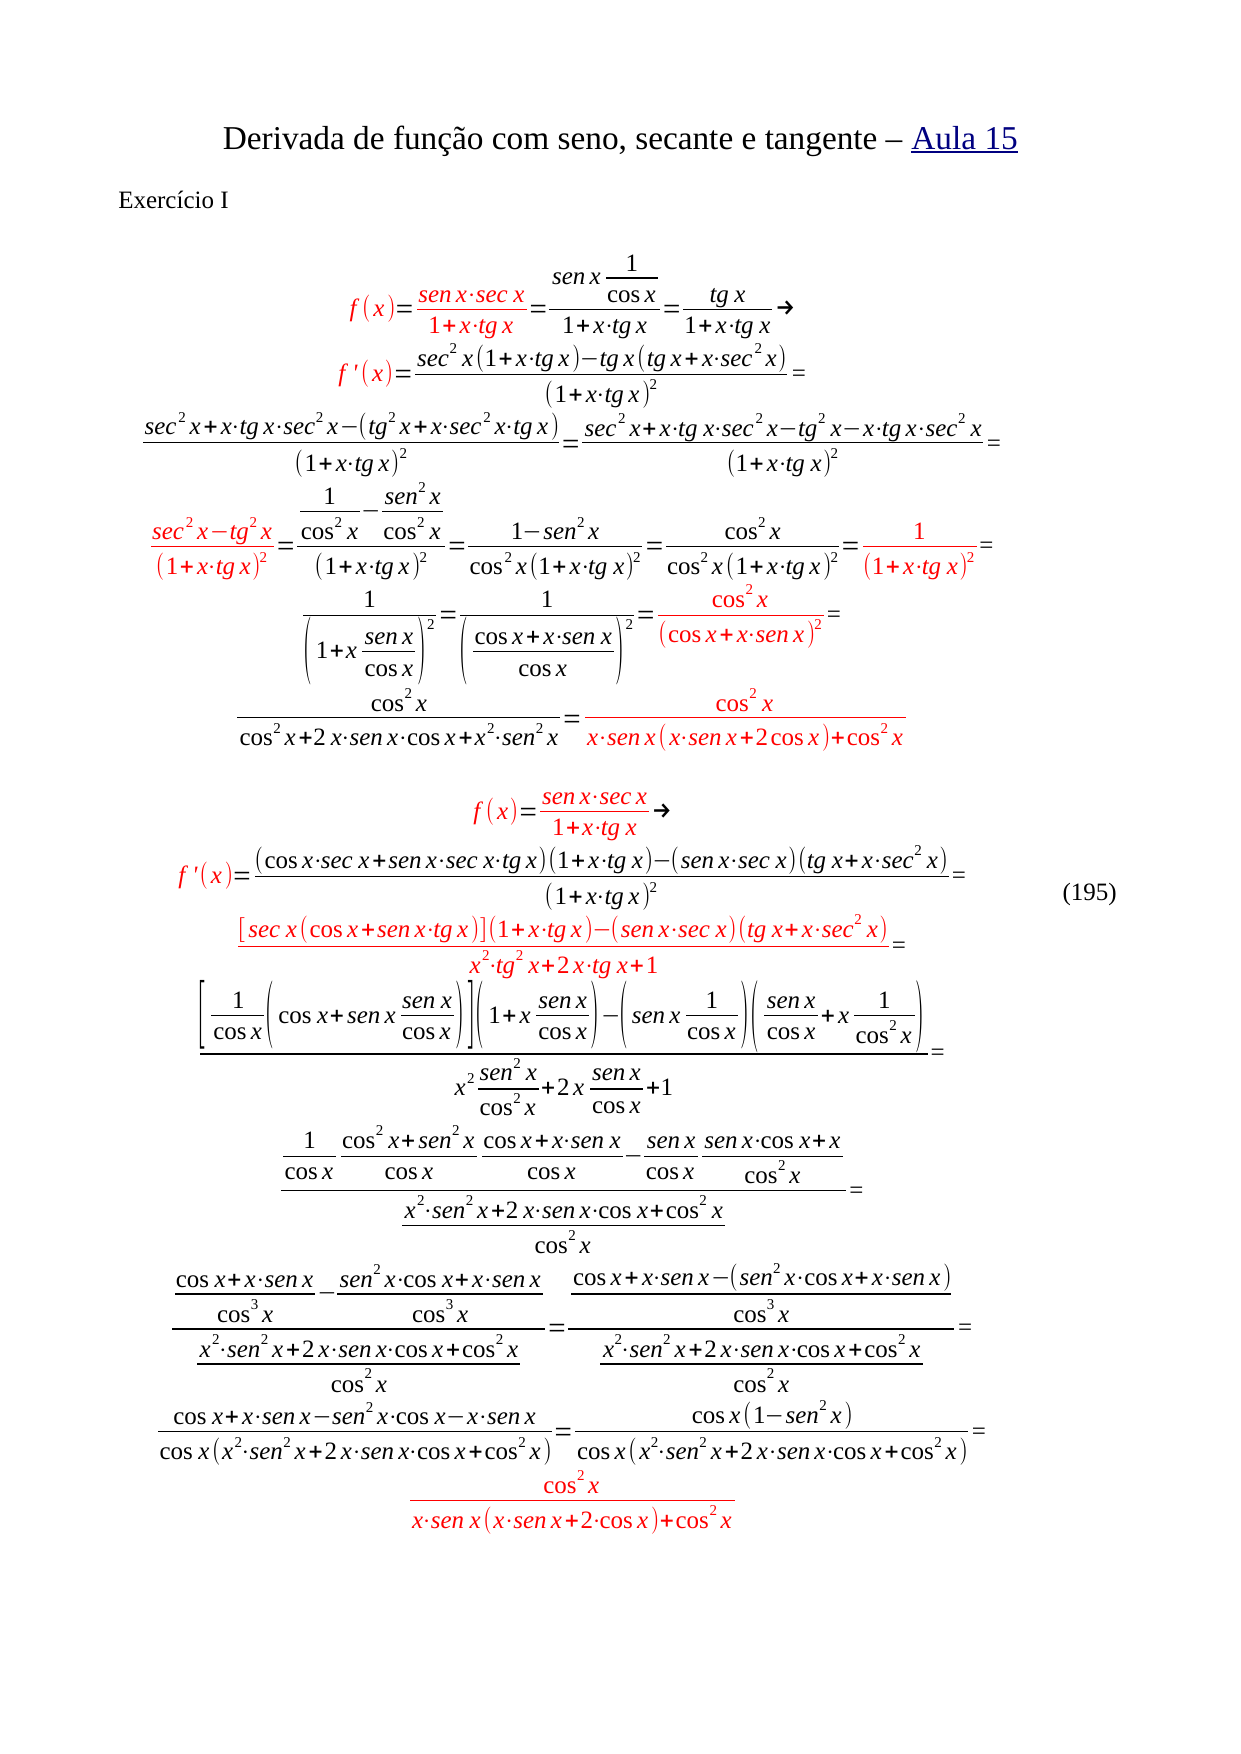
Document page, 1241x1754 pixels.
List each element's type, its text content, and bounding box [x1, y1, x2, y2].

table_header (195) [1010, 243, 1122, 1540]
text Derivada de função com seno, secante e tangente – Aula 15 [118, 118, 1122, 156]
text Exercício I [118, 185, 1122, 214]
table_header [118, 243, 1010, 1540]
